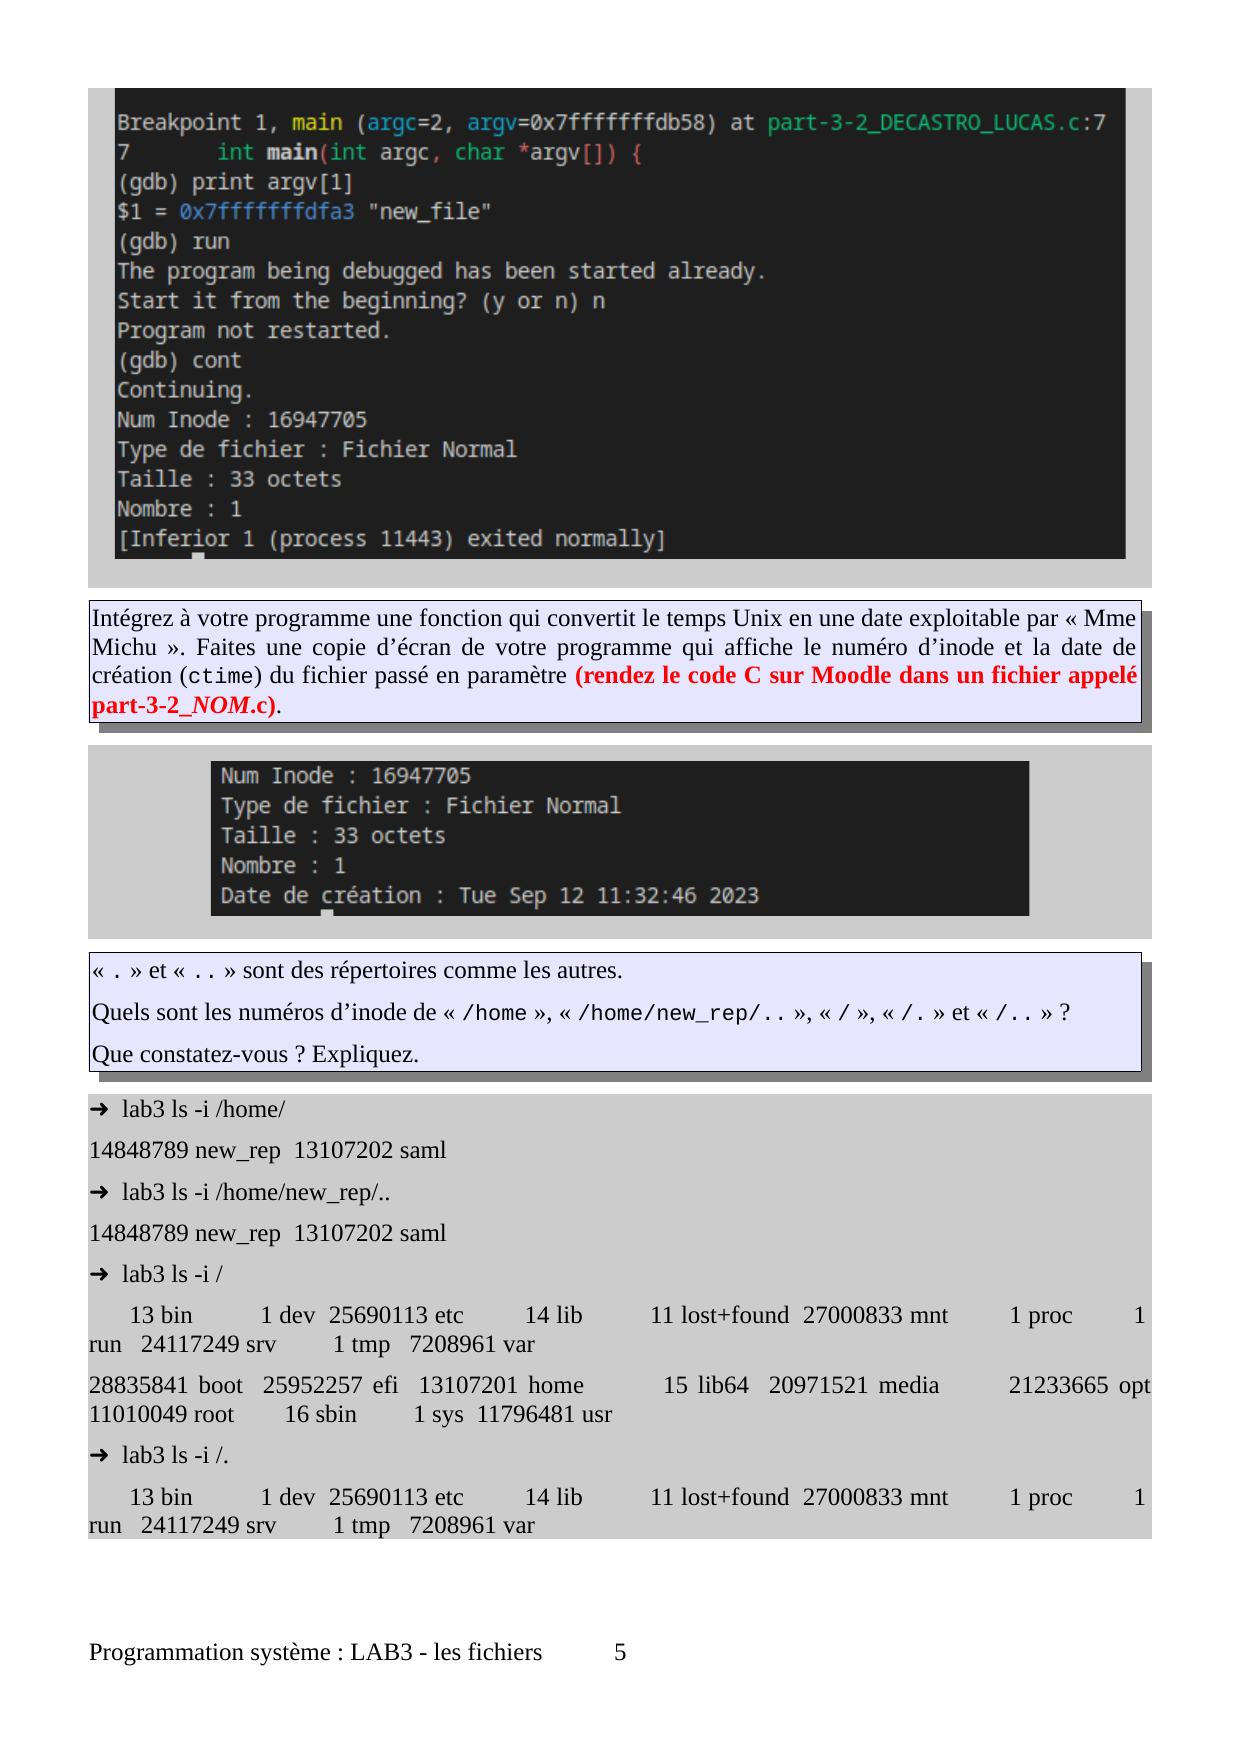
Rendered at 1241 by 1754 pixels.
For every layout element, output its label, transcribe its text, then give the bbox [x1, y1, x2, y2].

text Quels sont les numéros d’inode de « /home », « /home/new_rep/.. », « / », « /. » et « /.. » ? [90, 994, 1141, 1027]
text 13 bin 1 dev 25690113 etc 14 lib 11 lost+found 27000833 mnt 1 proc 1 run 24117249 srv 1 tmp 7208961 var [88, 1482, 1152, 1539]
picture [114, 88, 1126, 559]
text Intégrez à votre programme une fonction qui convertit le temps Unix en une date exploitable par « Mme Michu ». Faites une copie d’écran de votre programme qui affiche le numéro d’inode et la date de création (ctime) du fichier passé en paramètre (rendez le code C sur Moodle dans un fichier appelé part-3-2_NOM.c). [90, 601, 1141, 722]
text ➜ lab3 ls -i /home/ [88, 1094, 1152, 1123]
text 14848789 new_rep 13107202 saml [88, 1136, 1152, 1164]
text 14848789 new_rep 13107202 saml [88, 1218, 1152, 1247]
text Que constatez-vous ? Expliquez. [90, 1036, 1141, 1071]
text ➜ lab3 ls -i /home/new_rep/.. [88, 1177, 1152, 1206]
text « . » et « .. » sont des répertoires comme les autres. [90, 953, 1141, 984]
picture [210, 761, 1030, 916]
text 28835841 boot 25952257 efi 13107201 home 15 lib64 20971521 media 21233665 opt 11010049 root 16 sbin 1 sys 11796481 usr [88, 1371, 1152, 1428]
text ➜ lab3 ls -i / [88, 1259, 1152, 1288]
text 13 bin 1 dev 25690113 etc 14 lib 11 lost+found 27000833 mnt 1 proc 1 run 24117249 srv 1 tmp 7208961 var [88, 1301, 1152, 1358]
text ➜ lab3 ls -i /. [88, 1441, 1152, 1469]
